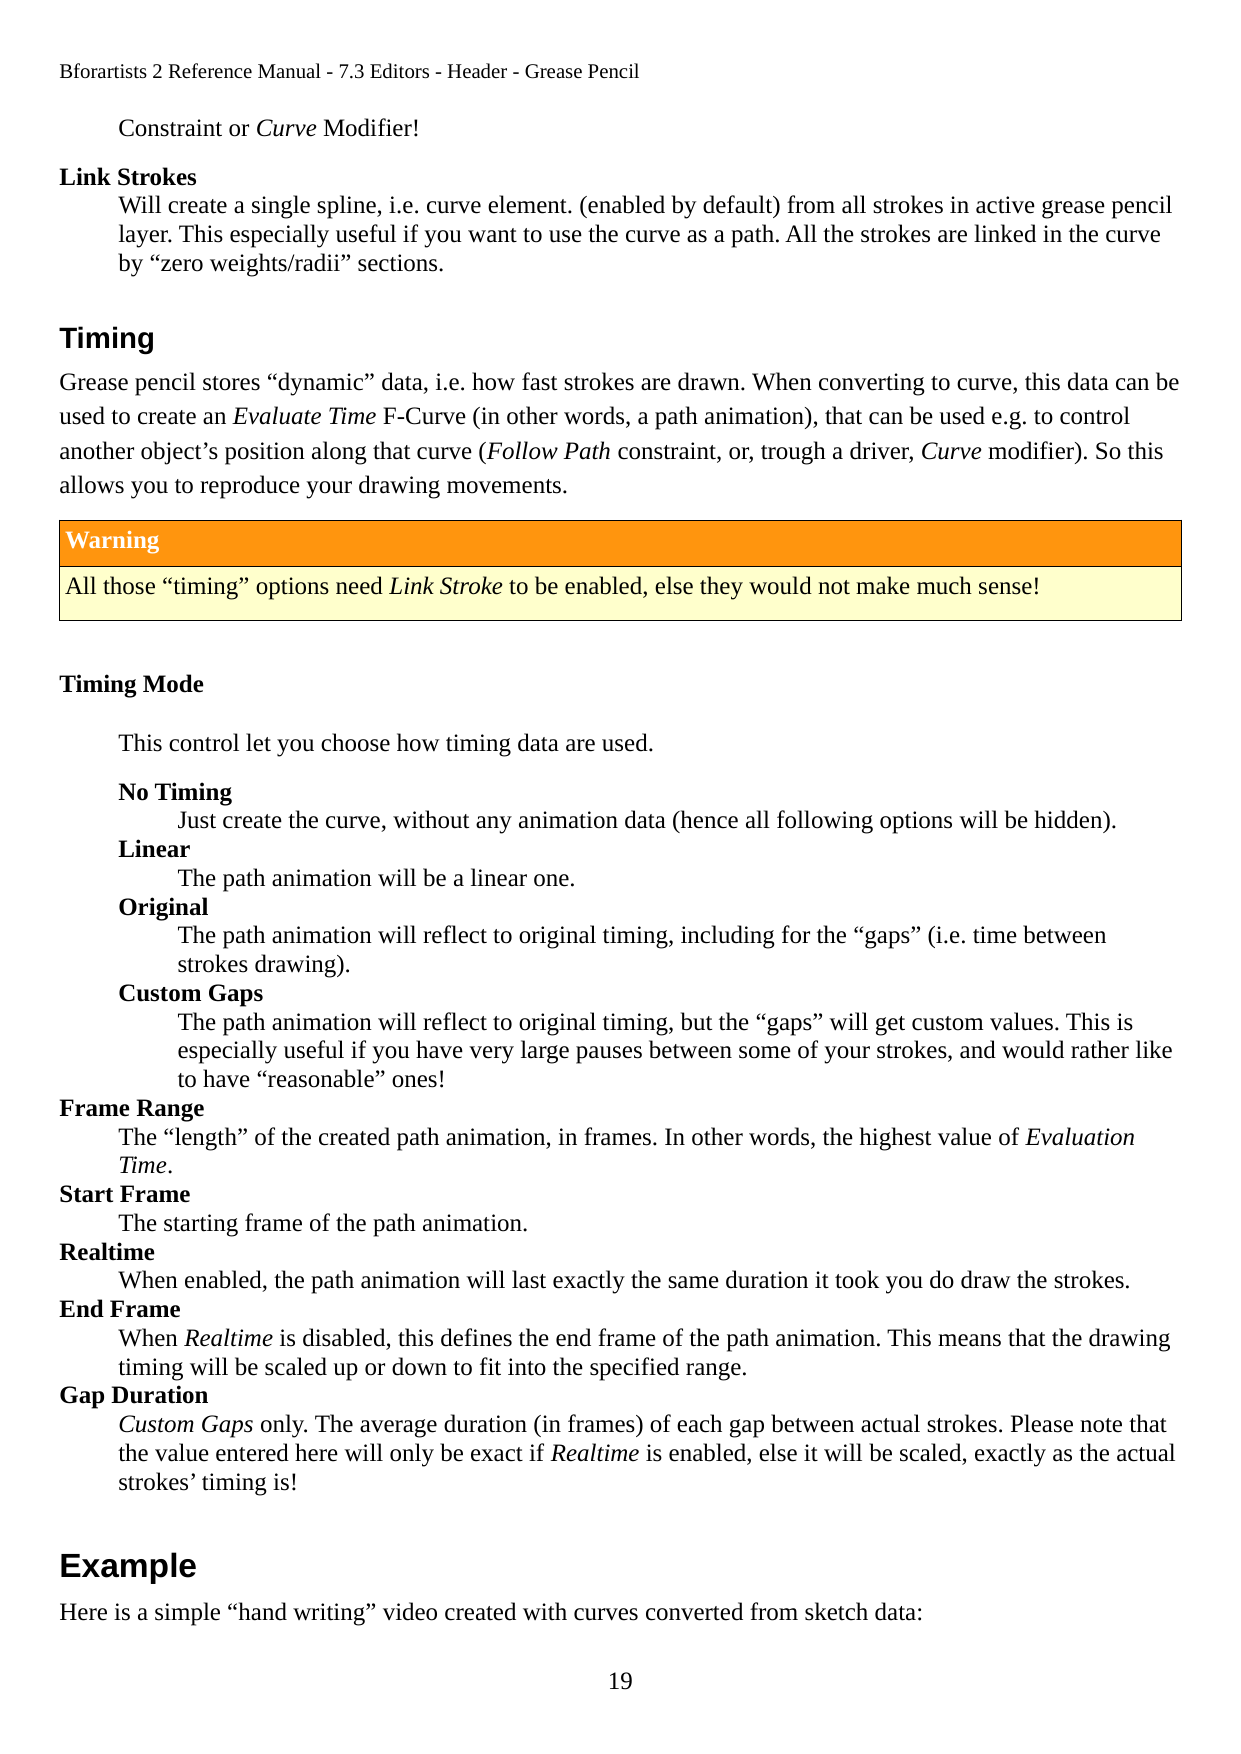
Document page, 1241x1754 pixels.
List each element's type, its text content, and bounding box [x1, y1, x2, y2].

text Constraint or Curve Modifier! [118, 113, 1181, 141]
list Will create a single spline, i.e. curve element. (enabled by default) from all strokes in active grease pencil layer. This especially useful if you want to use the curve as a path. All the strokes are linked in the curve by “zero weights/radii” sections. [118, 190, 1181, 277]
subtitle Frame Range [59, 1093, 1181, 1122]
subtitle Timing [59, 321, 1181, 354]
list The path animation will reflect to original timing, including for the “gaps” (i.e. time between strokes drawing). [177, 921, 1181, 978]
list The path animation will be a linear one. [177, 863, 1181, 892]
list Custom Gaps only. The average duration (in frames) of each gap between actual strokes. Please note that the value entered here will only be exact if Realtime is enabled, else it will be scaled, exactly as the actual strokes’ timing is! [118, 1409, 1181, 1496]
subtitle Start Frame [59, 1179, 1181, 1208]
text Here is a simple “hand writing” video created with curves converted from sketch data: [59, 1597, 1181, 1626]
subtitle Link Strokes [59, 162, 1181, 190]
list The “length” of the created path animation, in frames. In other words, the highest value of Evaluation Time. [118, 1122, 1181, 1179]
subtitle Custom Gaps [118, 978, 1181, 1007]
list The path animation will reflect to original timing, but the “gaps” will get custom values. This is especially useful if you have very large pauses between some of your strokes, and would rather like to have “reasonable” ones! [177, 1007, 1181, 1093]
subtitle Linear [118, 834, 1181, 863]
text Grease pencil stores “dynamic” data, i.e. how fast strokes are drawn. When converting to curve, this data can be used to create an Evaluate Time F-Curve (in other words, a path animation), that can be used e.g. to control another object’s position along that curve (Follow Path constraint, or, trough a driver, Curve modifier). So this allows you to reproduce your drawing movements. [59, 367, 1181, 499]
subtitle Gap Duration [59, 1381, 1181, 1409]
subtitle Realtime [59, 1237, 1181, 1266]
subtitle No Timing [118, 777, 1181, 806]
subtitle Timing Mode [59, 669, 1181, 698]
table_header Warning [60, 521, 1181, 566]
list Just create the curve, without any animation data (hence all following options will be hidden). [177, 806, 1181, 834]
list The starting frame of the path animation. [118, 1208, 1181, 1237]
subtitle Example [59, 1546, 1181, 1584]
list When enabled, the path animation will last exactly the same duration it took you do draw the strokes. [118, 1266, 1181, 1294]
table_cell All those “timing” options need Link Stroke to be enabled, else they would not make much sense! [60, 567, 1181, 620]
text This control let you choose how timing data are used. [118, 728, 1181, 757]
subtitle Original [118, 892, 1181, 921]
subtitle End Frame [59, 1294, 1181, 1323]
list When Realtime is disabled, this defines the end frame of the path animation. This means that the drawing timing will be scaled up or down to fit into the specified range. [118, 1323, 1181, 1381]
